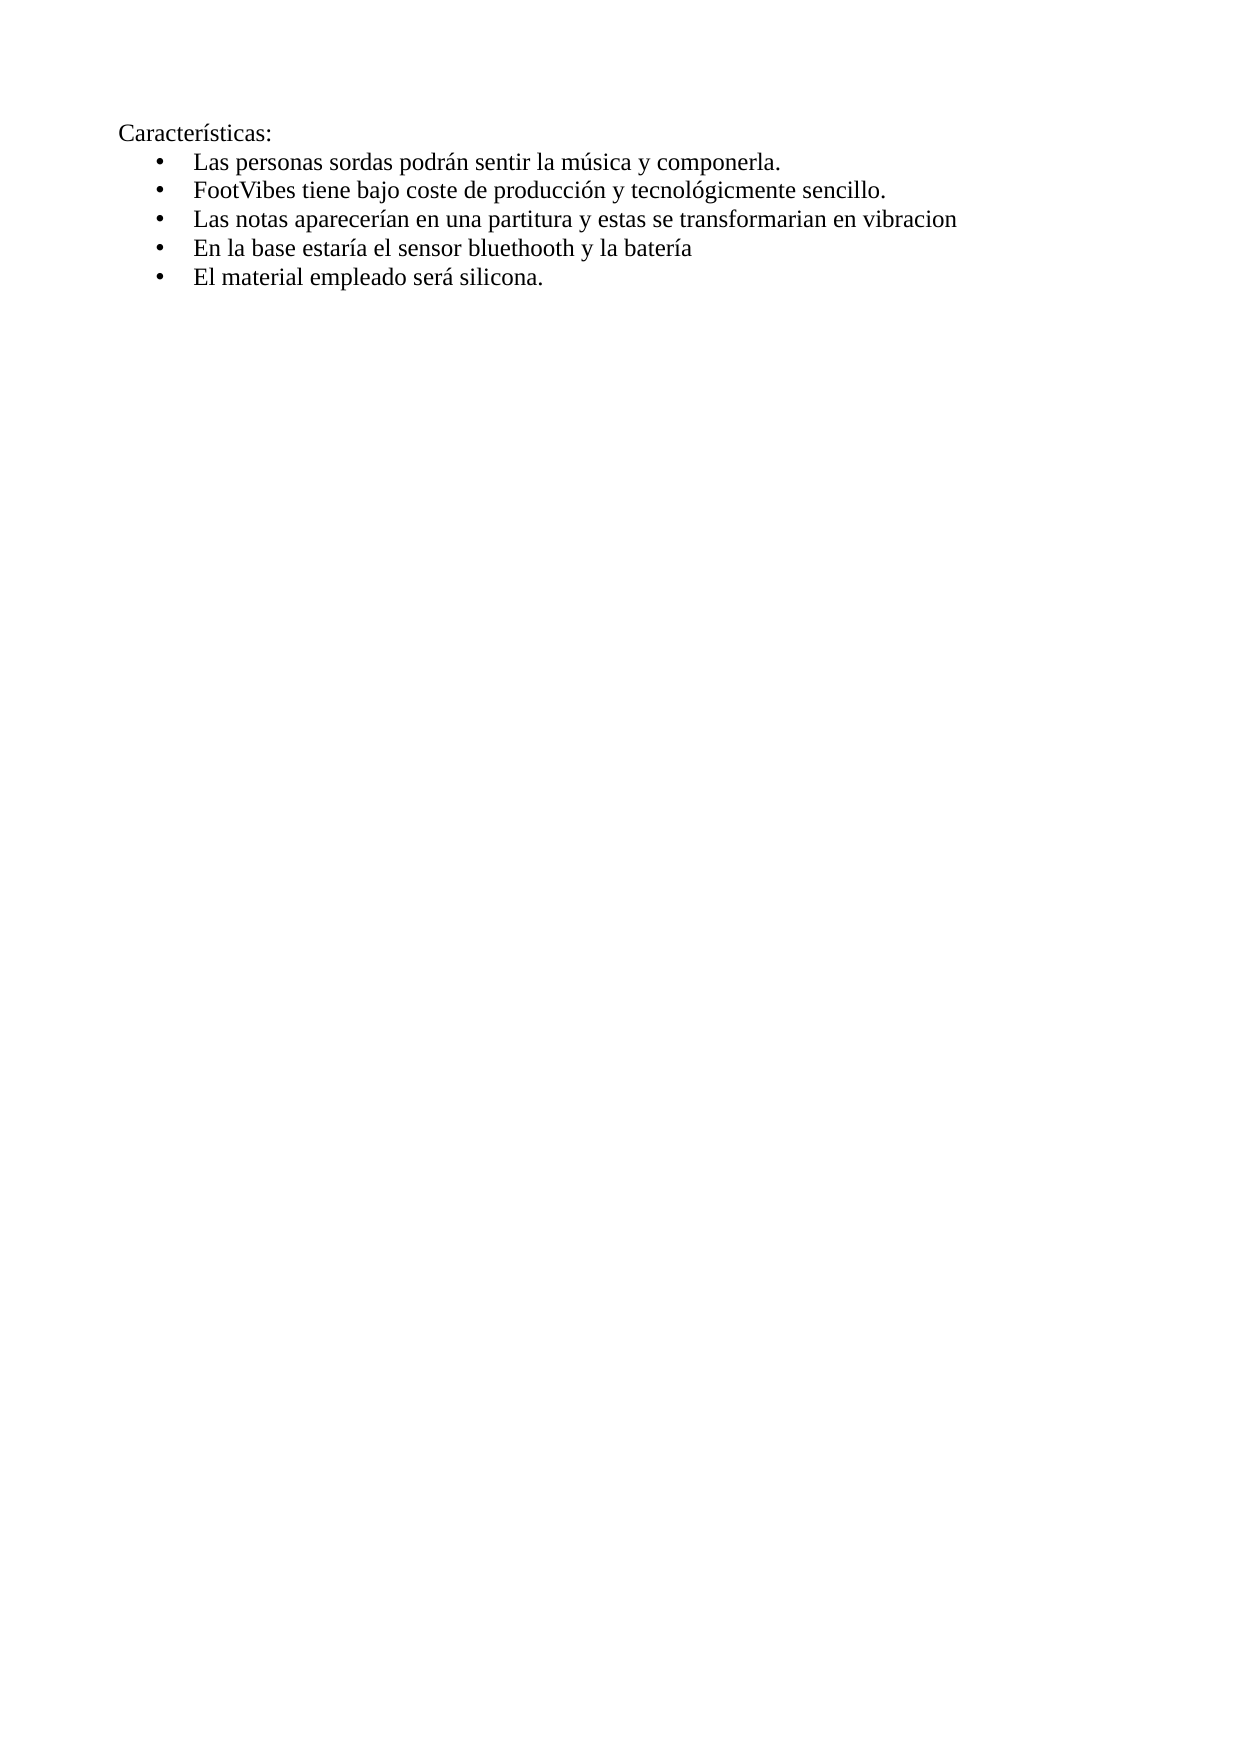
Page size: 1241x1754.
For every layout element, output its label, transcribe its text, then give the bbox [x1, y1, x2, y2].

list Las personas sordas podrán sentir la música y componerla. [156, 147, 1122, 176]
list Las notas aparecerían en una partitura y estas se transformarian en vibracion [156, 204, 1122, 233]
list FootVibes tiene bajo coste de producción y tecnológicmente sencillo. [156, 176, 1122, 204]
list El material empleado será silicona. [156, 262, 1122, 291]
text Características: [118, 118, 1122, 147]
list En la base estaría el sensor bluethooth y la batería [156, 233, 1122, 262]
